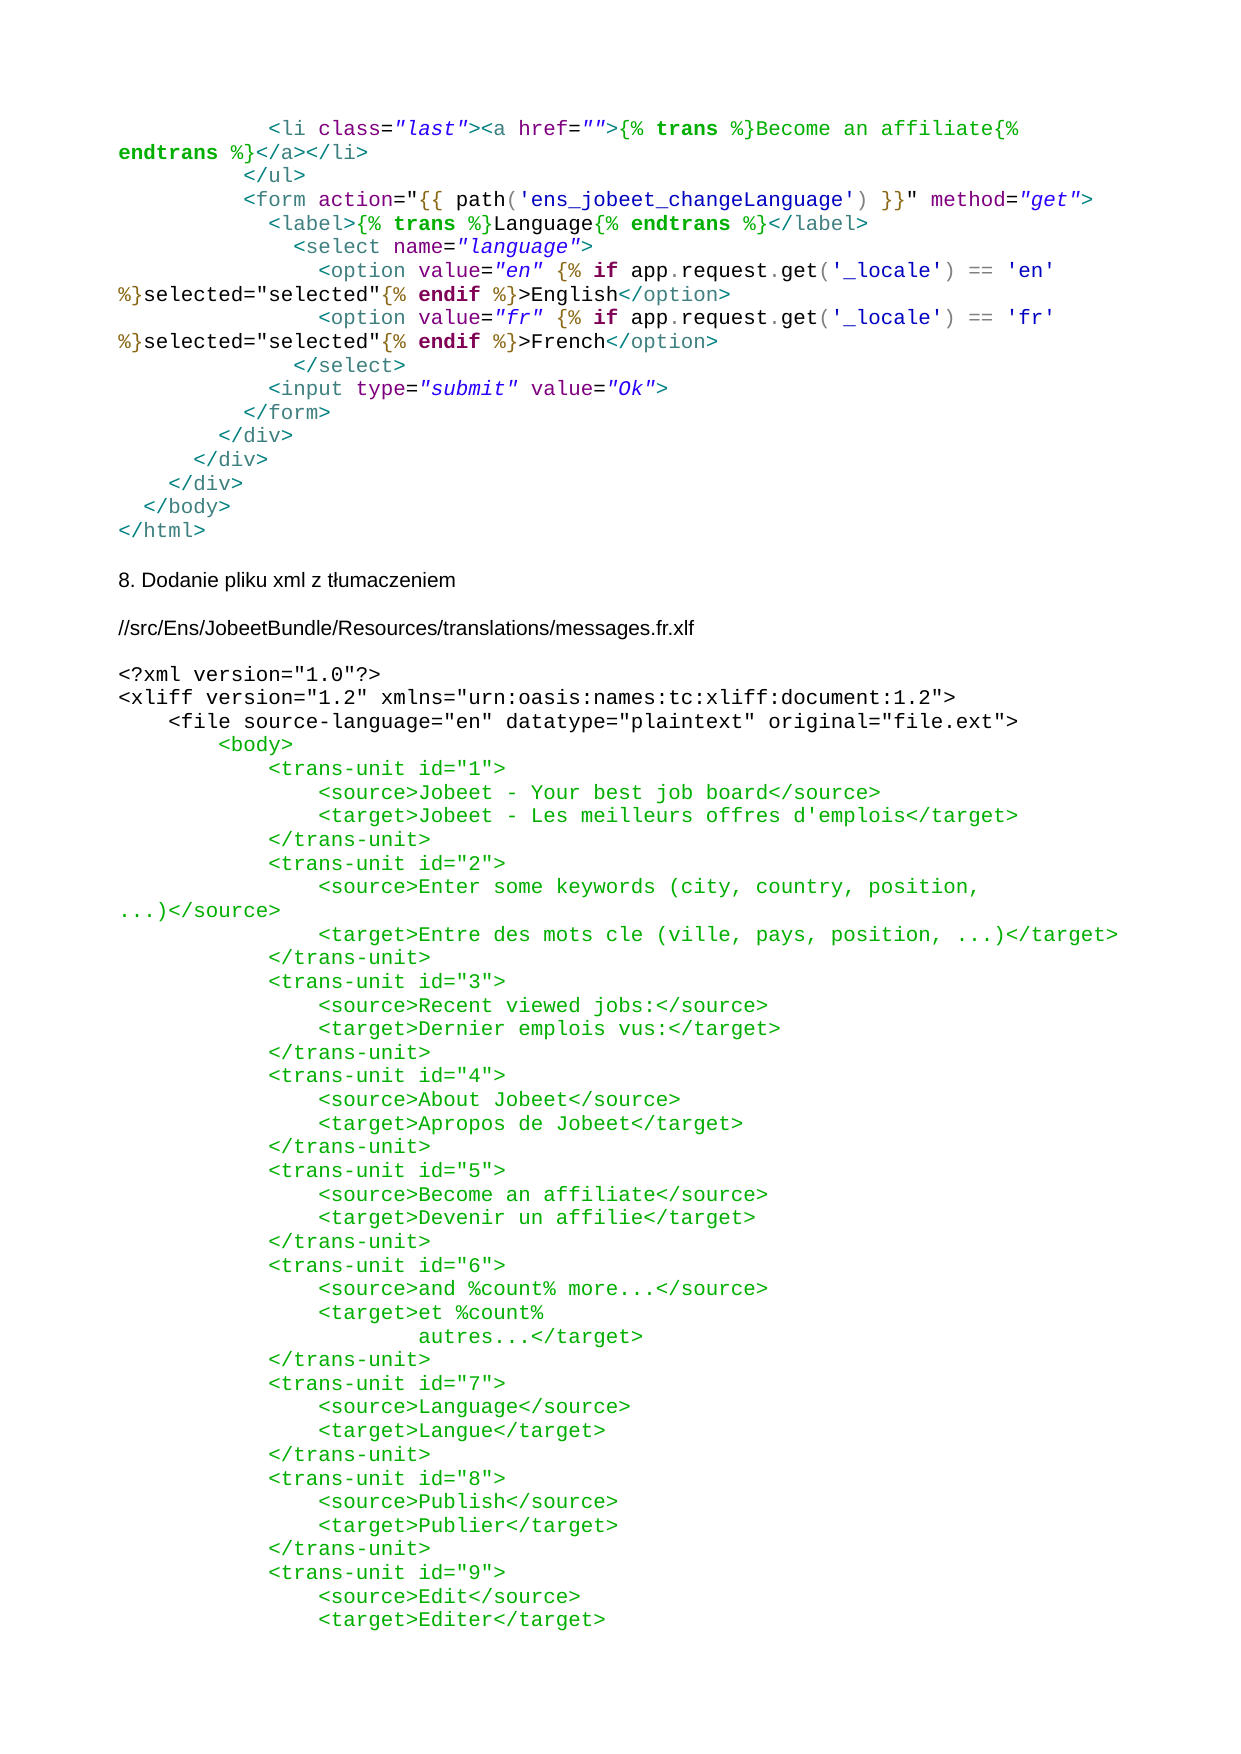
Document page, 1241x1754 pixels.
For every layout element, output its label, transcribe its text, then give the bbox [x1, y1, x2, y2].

text </trans-unit> [118, 947, 1122, 971]
text <trans-unit id="5"> [118, 1160, 1122, 1184]
text <trans-unit id="9"> [118, 1562, 1122, 1586]
text </select> [118, 354, 1122, 378]
text </form> [118, 402, 1122, 426]
text <target>Publier</target> [118, 1515, 1122, 1538]
text </html> [118, 520, 1122, 544]
text <option value="fr" {% if app.request.get('_locale') == 'fr' %}selected="selected"{% endif %}>French</option> [118, 307, 1122, 354]
text autres...</target> [118, 1326, 1122, 1349]
text <target>Langue</target> [118, 1420, 1122, 1444]
text <source>About Jobeet</source> [118, 1089, 1122, 1113]
text </ul> [118, 165, 1122, 189]
text </div> [118, 449, 1122, 473]
text </trans-unit> [118, 1538, 1122, 1562]
text <option value="en" {% if app.request.get('_locale') == 'en' %}selected="selected"{% endif %}>English</option> [118, 260, 1122, 307]
text <file source-language="en" datatype="plaintext" original="file.ext"> [118, 711, 1122, 734]
text <target>Jobeet - Les meilleurs offres d'emplois</target> [118, 805, 1122, 829]
text </trans-unit> [118, 1042, 1122, 1066]
text <trans-unit id="3"> [118, 971, 1122, 994]
text </div> [118, 473, 1122, 496]
text <trans-unit id="1"> [118, 758, 1122, 782]
text <source>Language</source> [118, 1397, 1122, 1420]
text <trans-unit id="4"> [118, 1066, 1122, 1089]
text </trans-unit> [118, 829, 1122, 853]
text <target>et %count% [118, 1302, 1122, 1326]
text </trans-unit> [118, 1349, 1122, 1373]
text </trans-unit> [118, 1136, 1122, 1160]
text <trans-unit id="8"> [118, 1467, 1122, 1491]
text <body> [118, 734, 1122, 758]
text <?xml version="1.0"?> [118, 663, 1122, 687]
text </div> [118, 426, 1122, 449]
text <source>and %count% more...</source> [118, 1278, 1122, 1302]
text <source>Edit</source> [118, 1586, 1122, 1609]
text <select name="language"> [118, 236, 1122, 260]
text <label>{% trans %}Language{% endtrans %}</label> [118, 213, 1122, 236]
text <target>Editer</target> [118, 1609, 1122, 1633]
text <source>Publish</source> [118, 1491, 1122, 1515]
text //src/Ens/JobeetBundle/Resources/translations/messages.fr.xlf [118, 616, 1122, 639]
text </trans-unit> [118, 1231, 1122, 1255]
text <trans-unit id="2"> [118, 853, 1122, 876]
text <target>Devenir un affilie</target> [118, 1207, 1122, 1231]
text <trans-unit id="6"> [118, 1255, 1122, 1278]
text <target>Dernier emplois vus:</target> [118, 1018, 1122, 1042]
text 8. Dodanie pliku xml z tłumaczeniem [118, 568, 1122, 592]
text <source>Become an affiliate</source> [118, 1184, 1122, 1207]
text <source>Recent viewed jobs:</source> [118, 994, 1122, 1018]
text <li class="last"><a href="">{% trans %}Become an affiliate{% endtrans %}</a></li> [118, 118, 1122, 165]
text <xliff version="1.2" xmlns="urn:oasis:names:tc:xliff:document:1.2"> [118, 687, 1122, 711]
text <form action="{{ path('ens_jobeet_changeLanguage') }}" method="get"> [118, 189, 1122, 213]
text <input type="submit" value="Ok"> [118, 378, 1122, 402]
text <trans-unit id="7"> [118, 1373, 1122, 1397]
text <target>Apropos de Jobeet</target> [118, 1113, 1122, 1136]
text </body> [118, 496, 1122, 520]
text <target>Entre des mots cle (ville, pays, position, ...)</target> [118, 924, 1122, 947]
text </trans-unit> [118, 1444, 1122, 1467]
text <source>Enter some keywords (city, country, position, ...)</source> [118, 876, 1122, 924]
text <source>Jobeet - Your best job board</source> [118, 782, 1122, 805]
